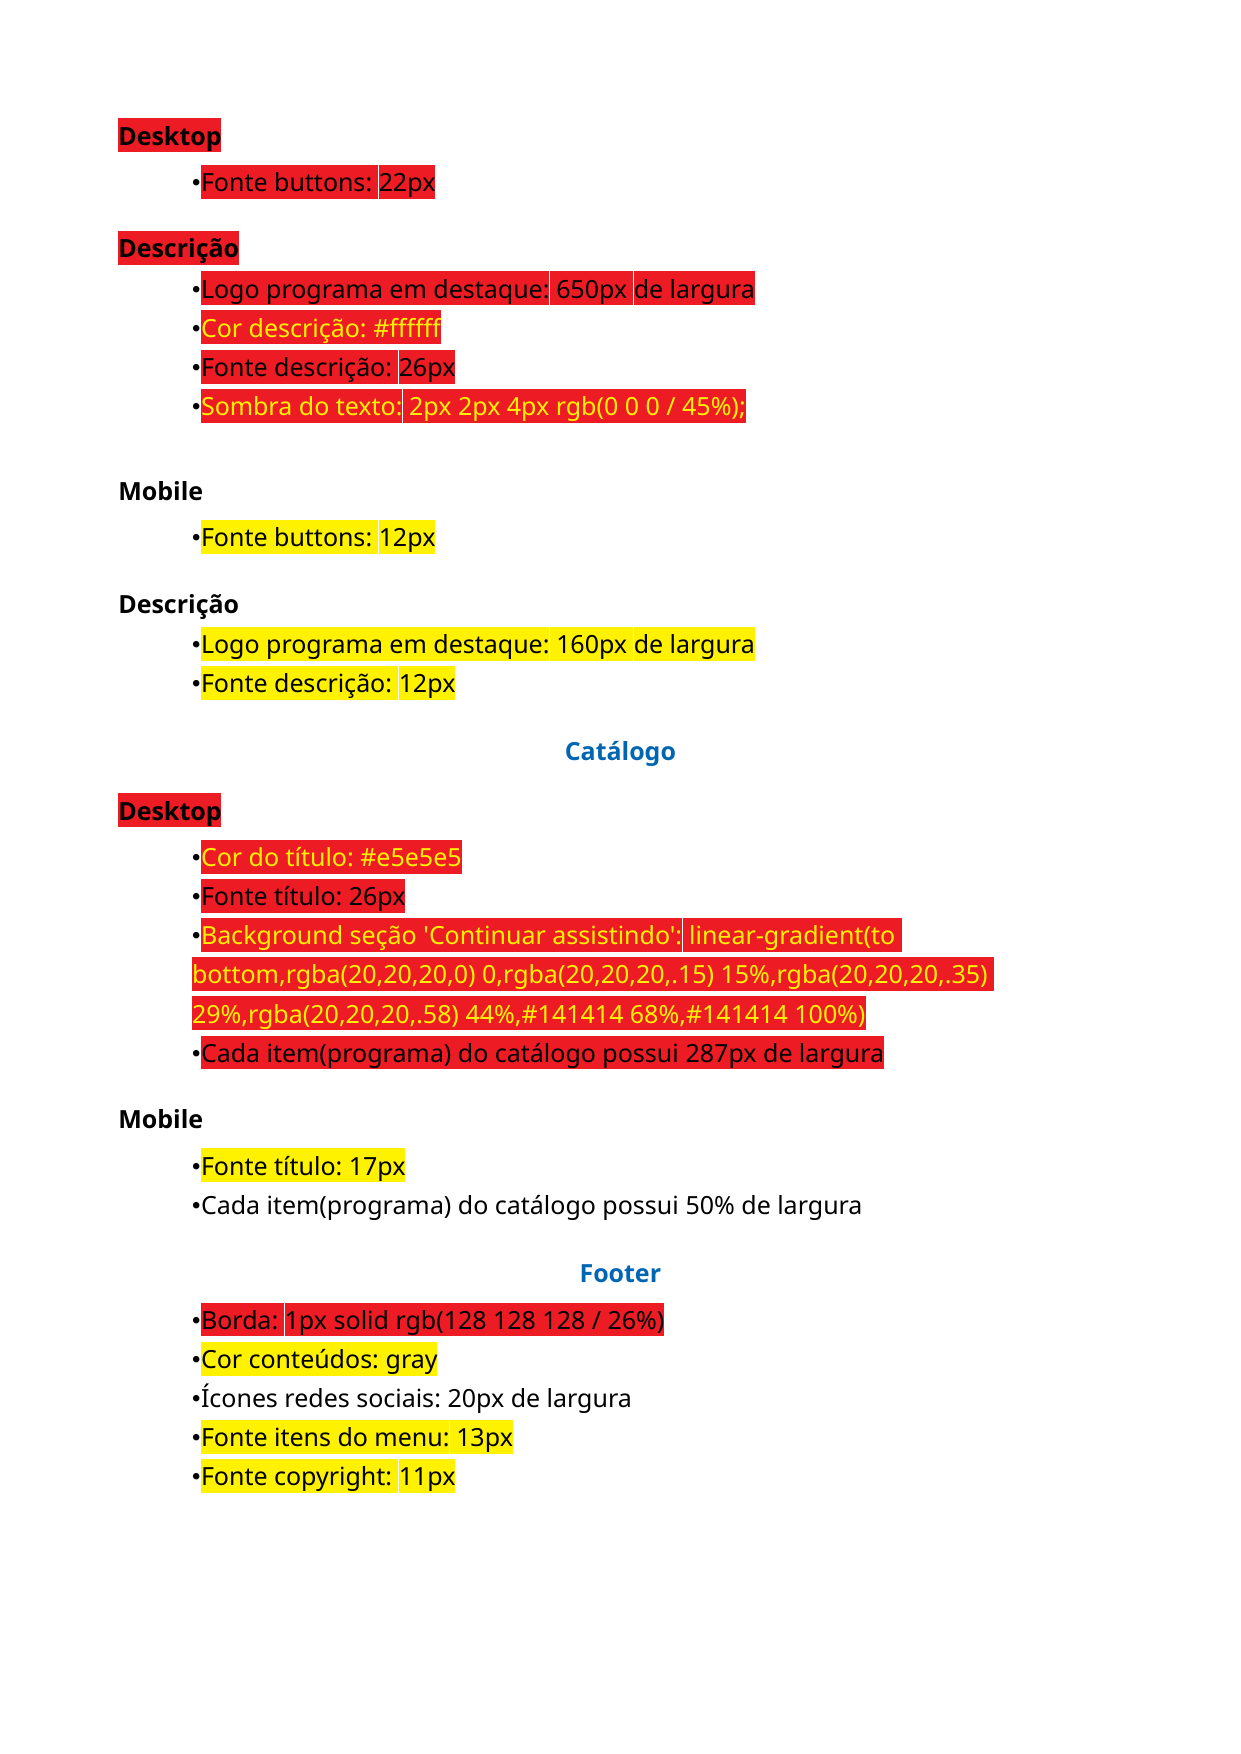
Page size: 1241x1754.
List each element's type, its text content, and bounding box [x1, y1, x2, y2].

list Fonte descrição: 26px [118, 349, 1122, 384]
list Fonte descrição: 12px [118, 666, 1122, 700]
list Cor conteúdos: gray [118, 1342, 1122, 1376]
list Fonte copyright: 11px [118, 1459, 1122, 1493]
list Borda: 1px solid rgb(128 128 128 / 26%) [118, 1302, 1122, 1336]
list Fonte título: 17px [118, 1148, 1122, 1182]
subtitle Mobile [118, 473, 1122, 507]
list Fonte itens do menu: 13px [118, 1420, 1122, 1454]
subtitle Descrição [118, 231, 1122, 265]
list Cada item(programa) do catálogo possui 50% de largura [118, 1187, 1122, 1222]
list Cada item(programa) do catálogo possui 287px de largura [118, 1036, 1122, 1069]
list Fonte buttons: 12px [118, 520, 1122, 554]
list Fonte buttons: 22px [118, 165, 1122, 199]
subtitle Desktop [118, 118, 1122, 152]
list Ícones redes sociais: 20px de largura [118, 1381, 1122, 1415]
list Cor descrição: #ffffff [118, 310, 1122, 344]
list Cor do título: #e5e5e5 [118, 840, 1122, 874]
subtitle Mobile [118, 1102, 1122, 1136]
list Logo programa em destaque: 160px de largura [118, 627, 1122, 661]
subtitle Desktop [118, 793, 1122, 827]
list Logo programa em destaque: 650px de largura [118, 271, 1122, 305]
subtitle Catálogo [118, 734, 1122, 768]
subtitle Footer [118, 1256, 1122, 1290]
subtitle Descrição [118, 586, 1122, 620]
list Sombra do texto: 2px 2px 4px rgb(0 0 0 / 45%); [118, 389, 1122, 423]
list Background seção 'Continuar assistindo': linear-gradient(to bottom,rgba(20,20,20,0) 0,rgba(20,20,20,.15) 15%,rgba(20,20,20,.35) 29%,rgba(20,20,20,.58) 44%,#141414 68%,#141414 100%) [118, 918, 1122, 1030]
list Fonte título: 26px [118, 879, 1122, 913]
